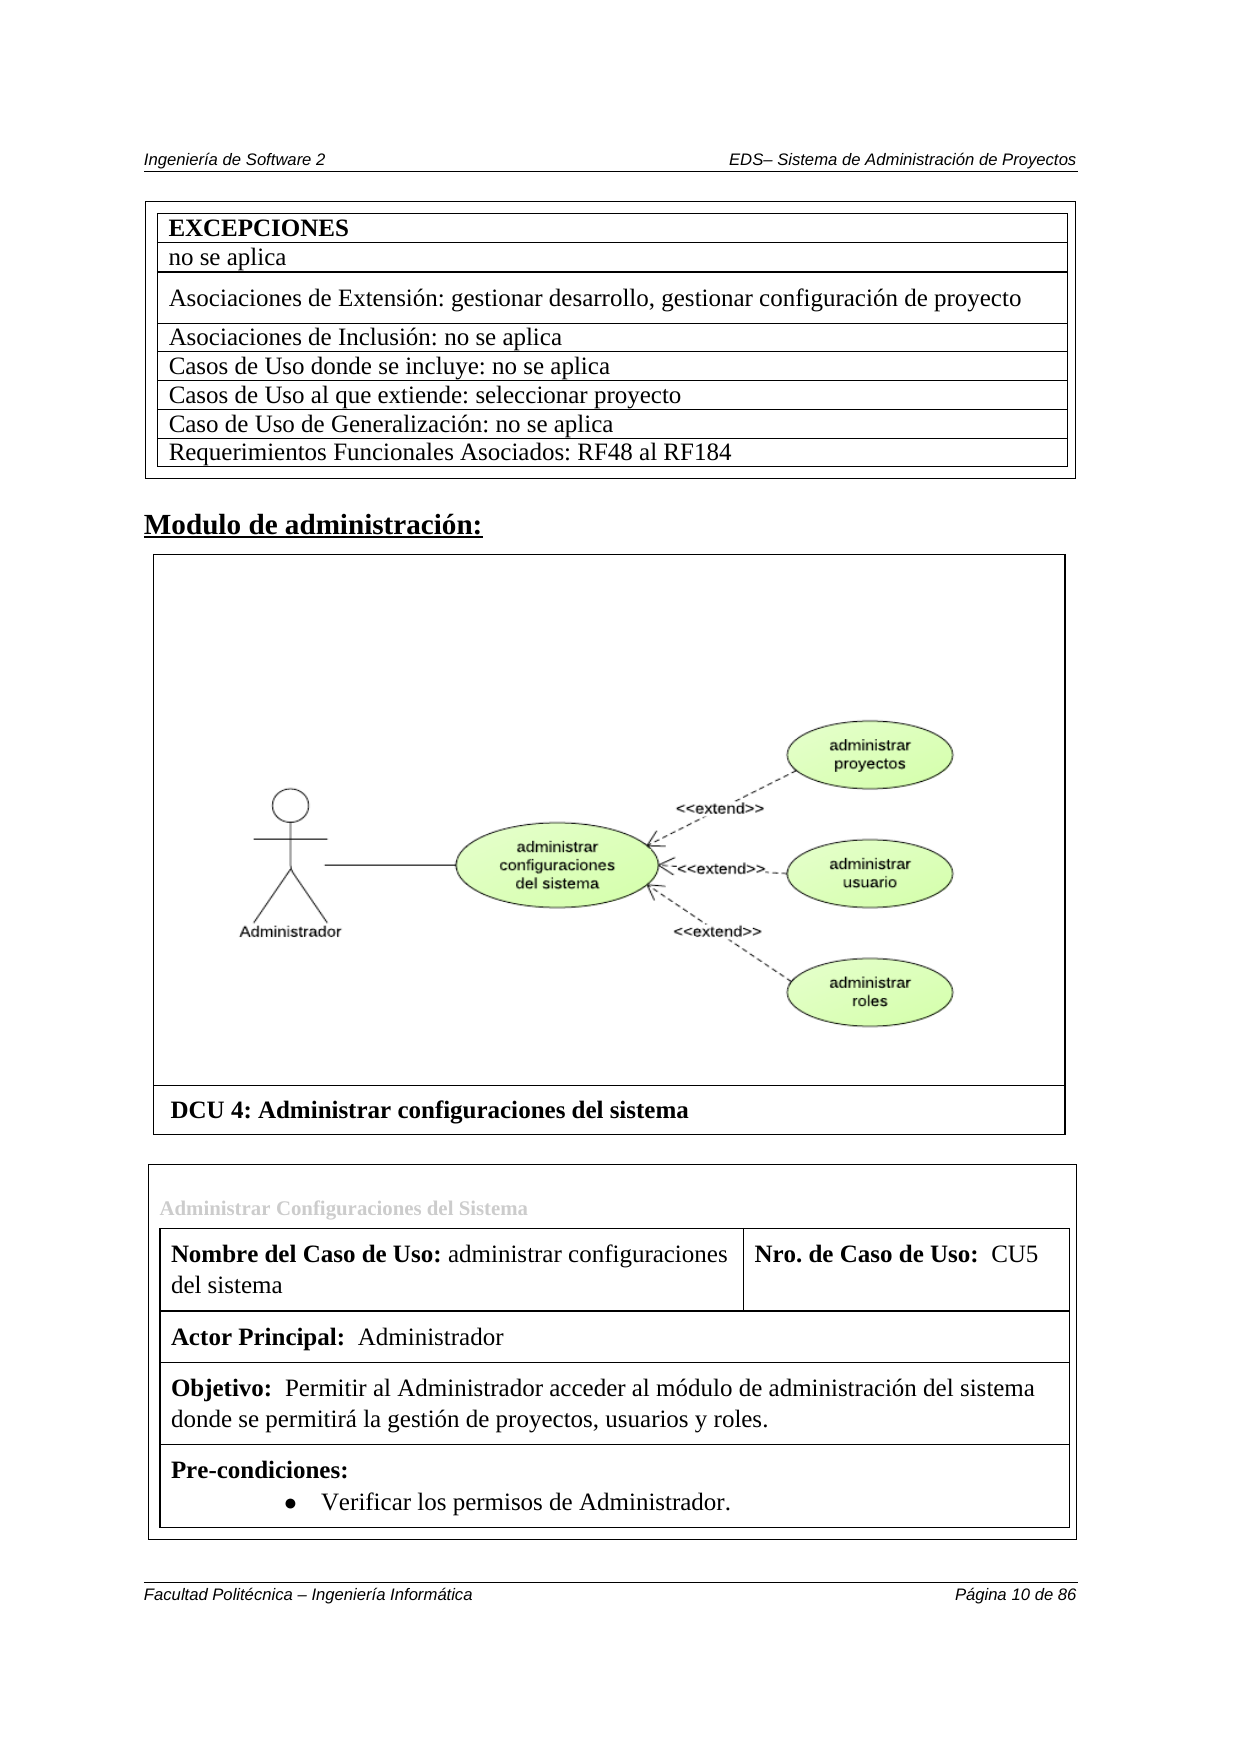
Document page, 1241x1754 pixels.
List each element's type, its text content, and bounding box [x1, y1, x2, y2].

table_cell Caso de Uso de Generalización: no se aplica [158, 410, 1067, 437]
table_cell Pre-condiciones: Verificar los permisos de Administrador. Acceso al sistema (CU1) [161, 1445, 1069, 1527]
table_header Administrar Configuraciones del Sistema [149, 1165, 1076, 1539]
picture [206, 565, 1013, 1049]
table_header Asociaciones de Extensión: gestionar desarrollo, gestionar configuración de proyecto [158, 273, 1067, 322]
table_cell Objetivo: Permitir al Administrador acceder al módulo de administración del sistema donde se permitirá la gestión de proyectos, usuarios y roles. [161, 1363, 1069, 1444]
table_header Actor Principal: Administrador [161, 1312, 1069, 1362]
table_cell no se aplica [158, 243, 1067, 271]
table_cell Casos de Uso al que extiende: seleccionar proyecto [158, 381, 1067, 409]
table_cell Casos de Uso donde se incluye: no se aplica [158, 352, 1067, 380]
table_cell DCU 4: Administrar configuraciones del sistema [154, 1086, 1064, 1134]
table_cell Asociaciones de Inclusión: no se aplica [158, 324, 1067, 351]
table_header [146, 202, 1075, 478]
table_header EXCEPCIONES [158, 214, 1067, 242]
subtitle Modulo de administración: [144, 508, 1078, 541]
table_header Nombre del Caso de Uso: administrar configuraciones del sistema [161, 1229, 743, 1310]
table_header [154, 555, 1064, 1084]
table_header Nro. de Caso de Uso: CU5 [744, 1229, 1069, 1310]
table_cell Requerimientos Funcionales Asociados: RF48 al RF184 [158, 439, 1067, 466]
